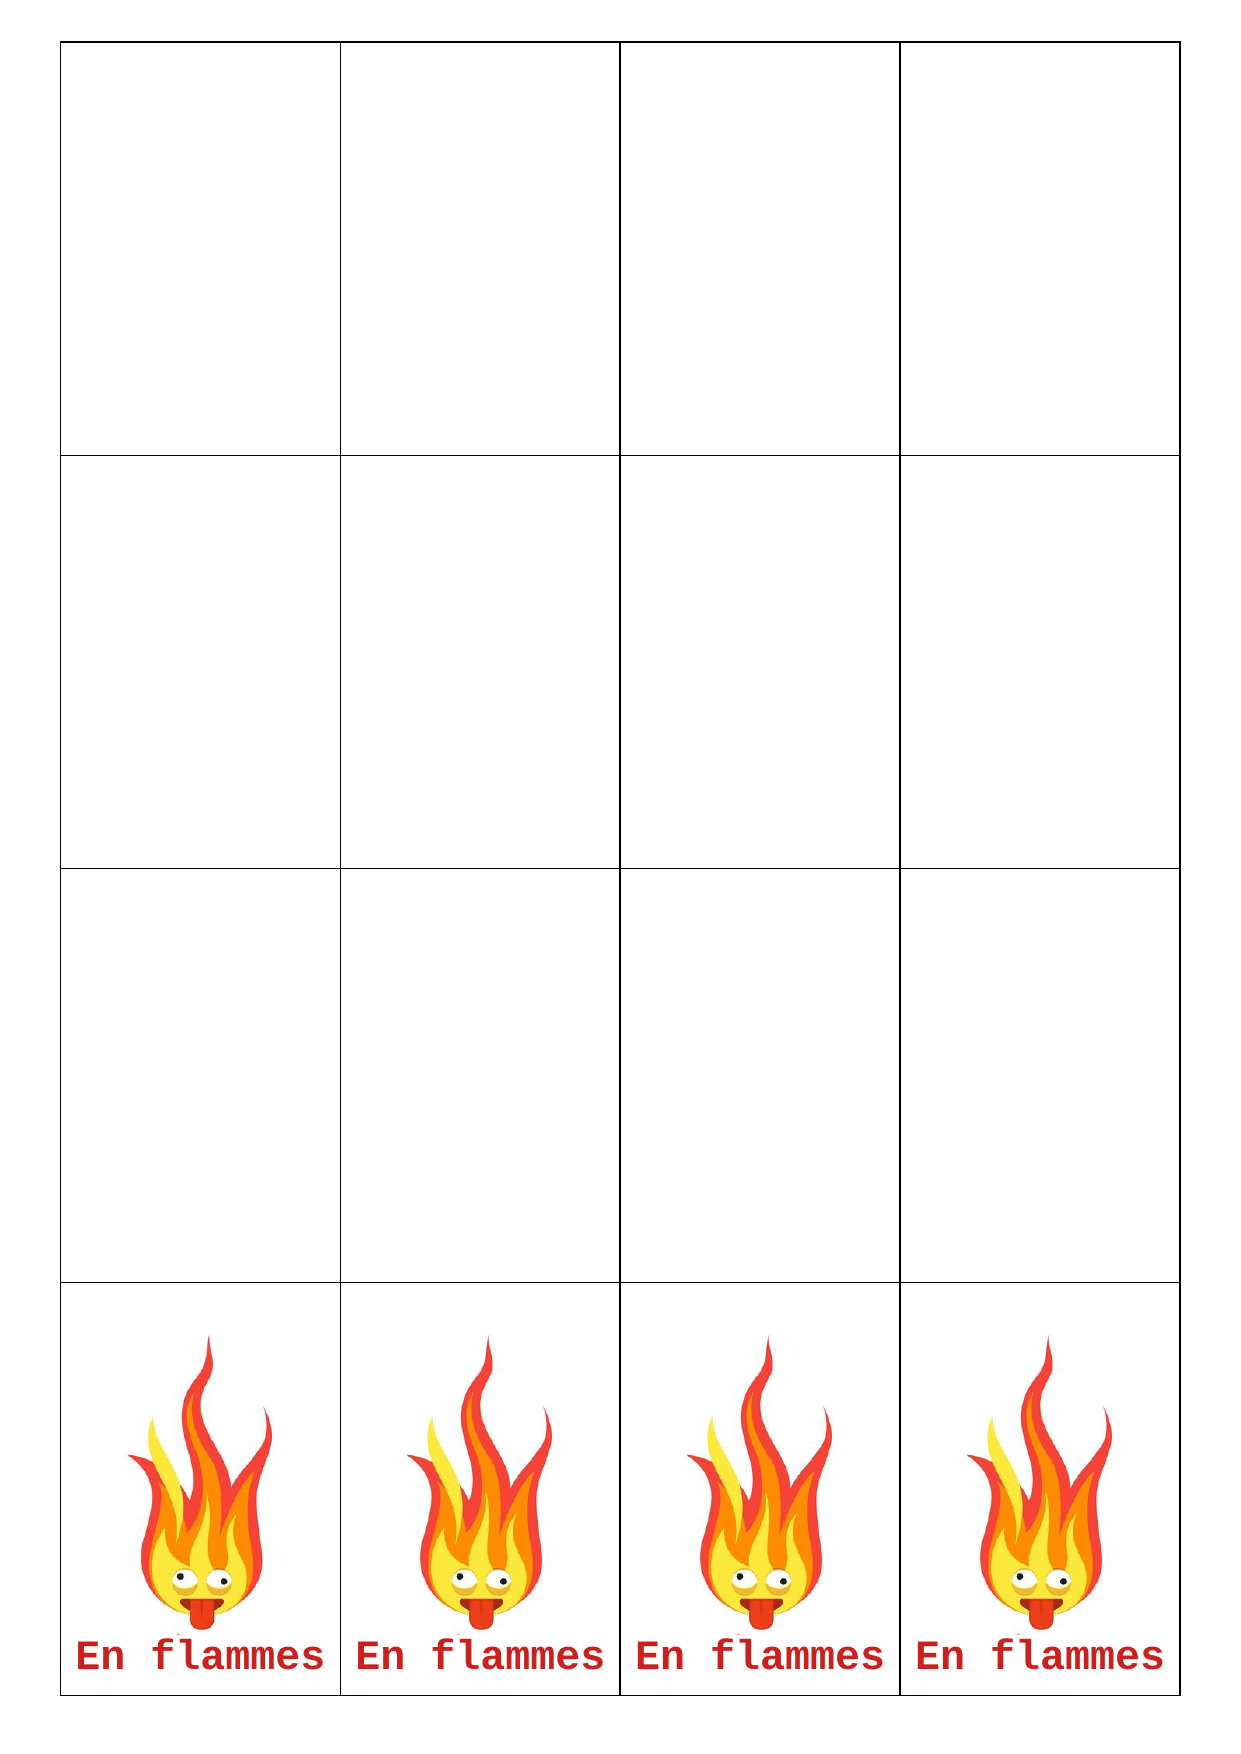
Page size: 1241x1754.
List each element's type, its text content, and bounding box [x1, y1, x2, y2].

table_cell En flammes [901, 1283, 1179, 1695]
table_cell [61, 456, 340, 868]
table_cell [621, 43, 899, 455]
table_cell [901, 456, 1179, 868]
table_cell En flammes [61, 1283, 340, 1695]
table_cell En flammes [621, 1283, 899, 1695]
picture [104, 1335, 297, 1635]
table_cell En flammes [341, 1283, 619, 1695]
picture [663, 1335, 857, 1635]
table_cell [61, 43, 340, 455]
picture [943, 1335, 1137, 1635]
table_cell [61, 869, 340, 1282]
picture [383, 1335, 577, 1635]
table_cell [341, 43, 619, 455]
table_cell [341, 869, 619, 1282]
table_cell [341, 456, 619, 868]
table_cell [901, 869, 1179, 1282]
table_cell [621, 869, 899, 1282]
table_cell [621, 456, 899, 868]
table_cell [901, 43, 1179, 455]
